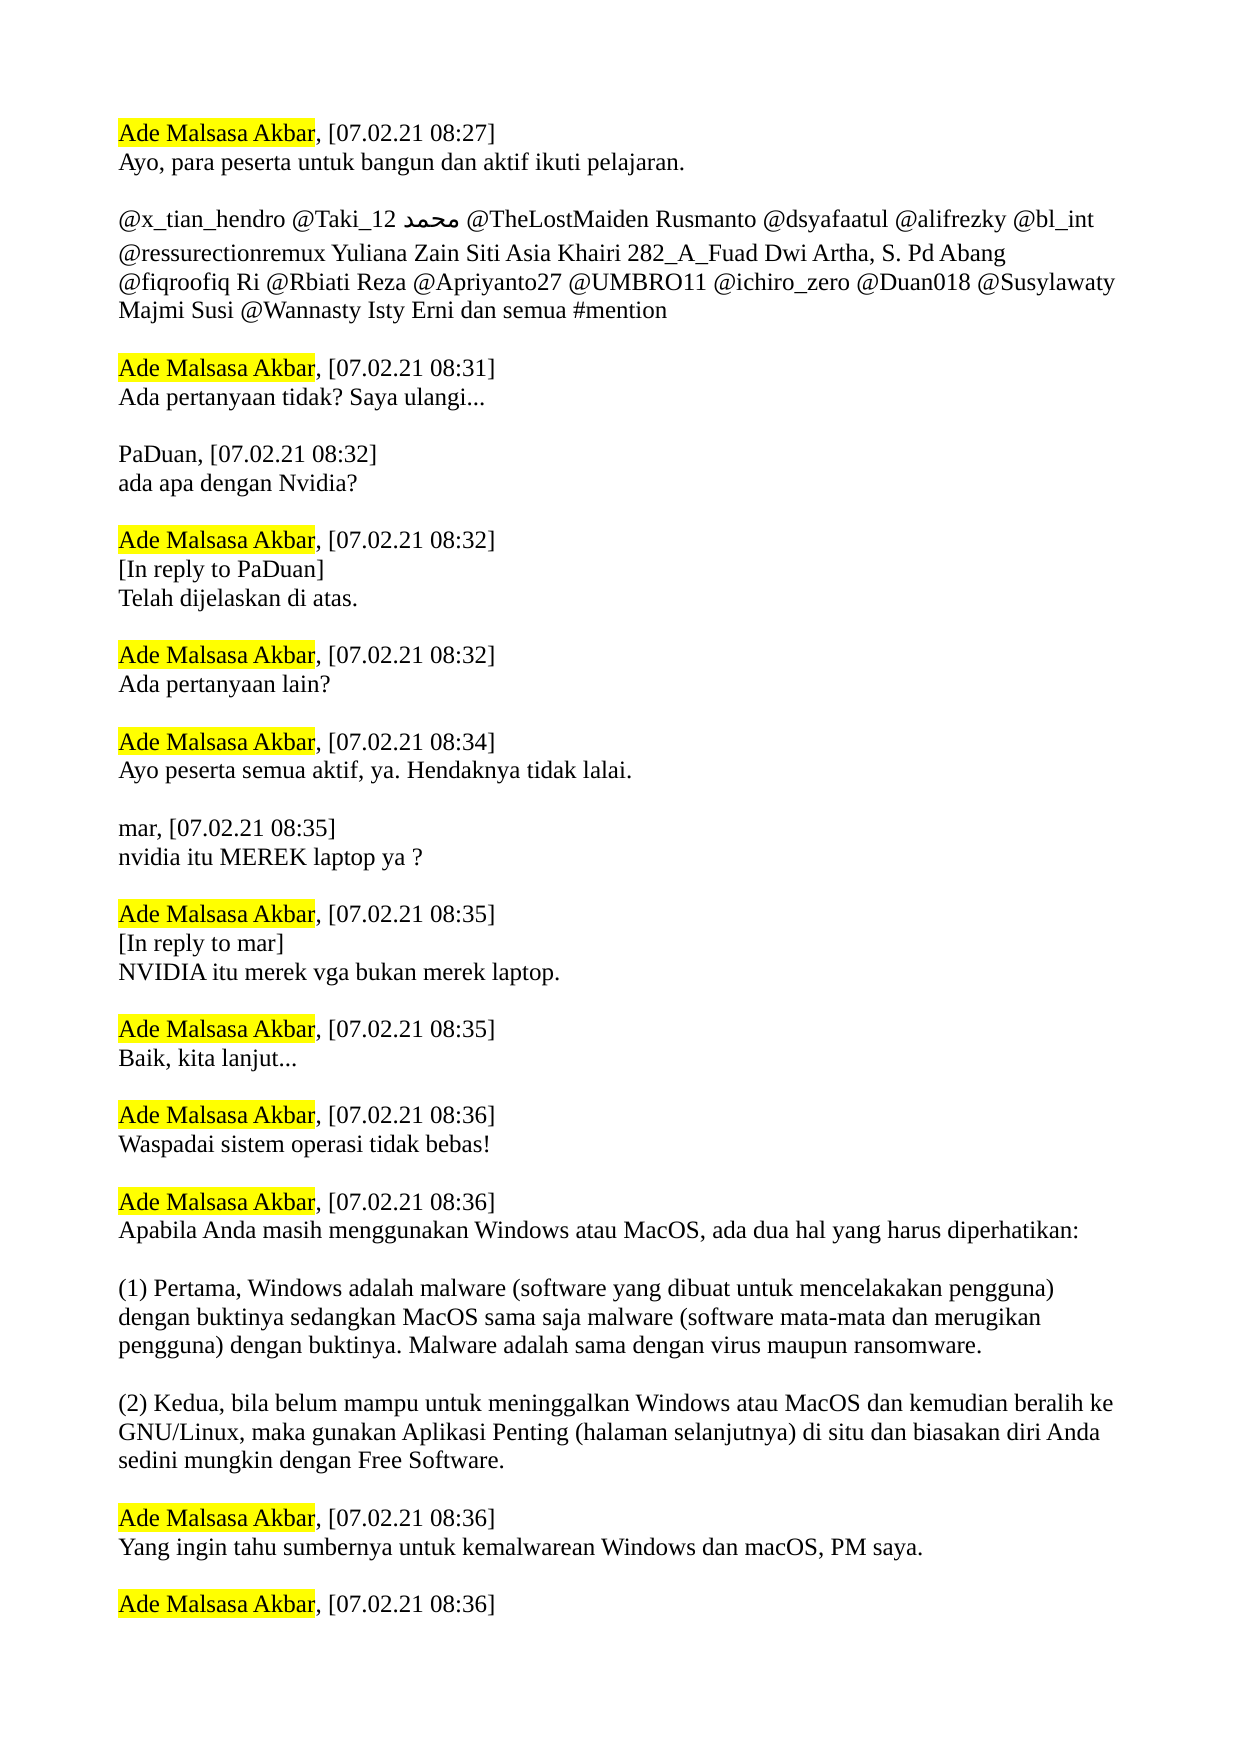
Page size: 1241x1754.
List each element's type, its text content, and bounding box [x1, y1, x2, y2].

text Ayo, para peserta untuk bangun dan aktif ikuti pelajaran. [118, 147, 1122, 176]
text Telah dijelaskan di atas. [118, 583, 1122, 612]
text Ade Malsasa Akbar, [07.02.21 08:36] [118, 1503, 1122, 1532]
text @x_tian_hendro @Taki_12 محمد @TheLostMaiden Rusmanto @dsyafaatul @alifrezky @bl_int @ressurectionremux Yuliana Zain Siti Asia Khairi 282_A_Fuad Dwi Artha, S. Pd Abang @fiqroofiq Ri @Rbiati Reza @Apriyanto27 @UMBRO11 @ichiro_zero @Duan018 @Susylawaty Majmi Susi @Wannasty Isty Erni dan semua #mention [118, 204, 1122, 324]
text Ade Malsasa Akbar, [07.02.21 08:34] [118, 727, 1122, 755]
text Baik, kita lanjut... [118, 1043, 1122, 1072]
text Ade Malsasa Akbar, [07.02.21 08:36] [118, 1100, 1122, 1129]
text Apabila Anda masih menggunakan Windows atau MacOS, ada dua hal yang harus diperhatikan: [118, 1215, 1122, 1244]
text Ade Malsasa Akbar, [07.02.21 08:36] [118, 1187, 1122, 1215]
text Yang ingin tahu sumbernya untuk kemalwarean Windows dan macOS, PM saya. [118, 1532, 1122, 1560]
text Ade Malsasa Akbar, [07.02.21 08:27] [118, 118, 1122, 147]
text Ayo peserta semua aktif, ya. Hendaknya tidak lalai. [118, 755, 1122, 784]
text [In reply to PaDuan] [118, 554, 1122, 583]
text Ade Malsasa Akbar, [07.02.21 08:35] [118, 1014, 1122, 1043]
text Ade Malsasa Akbar, [07.02.21 08:35] [118, 899, 1122, 928]
text NVIDIA itu merek vga bukan merek laptop. [118, 957, 1122, 985]
text ada apa dengan Nvidia? [118, 468, 1122, 497]
text [In reply to mar] [118, 928, 1122, 957]
text Ada pertanyaan lain? [118, 669, 1122, 698]
text Ade Malsasa Akbar, [07.02.21 08:32] [118, 525, 1122, 554]
text Ade Malsasa Akbar, [07.02.21 08:32] [118, 640, 1122, 669]
text PaDuan, [07.02.21 08:32] [118, 439, 1122, 468]
text nvidia itu MEREK laptop ya ? [118, 842, 1122, 870]
text Ada pertanyaan tidak? Saya ulangi... [118, 382, 1122, 410]
text mar, [07.02.21 08:35] [118, 813, 1122, 842]
text Ade Malsasa Akbar, [07.02.21 08:36] [118, 1589, 1122, 1618]
text Ade Malsasa Akbar, [07.02.21 08:31] [118, 353, 1122, 382]
text (2) Kedua, bila belum mampu untuk meninggalkan Windows atau MacOS dan kemudian beralih ke GNU/Linux, maka gunakan Aplikasi Penting (halaman selanjutnya) di situ dan biasakan diri Anda sedini mungkin dengan Free Software. [118, 1388, 1122, 1474]
text (1) Pertama, Windows adalah malware (software yang dibuat untuk mencelakakan pengguna) dengan buktinya sedangkan MacOS sama saja malware (software mata-mata dan merugikan pengguna) dengan buktinya. Malware adalah sama dengan virus maupun ransomware. [118, 1273, 1122, 1359]
text Waspadai sistem operasi tidak bebas! [118, 1129, 1122, 1158]
